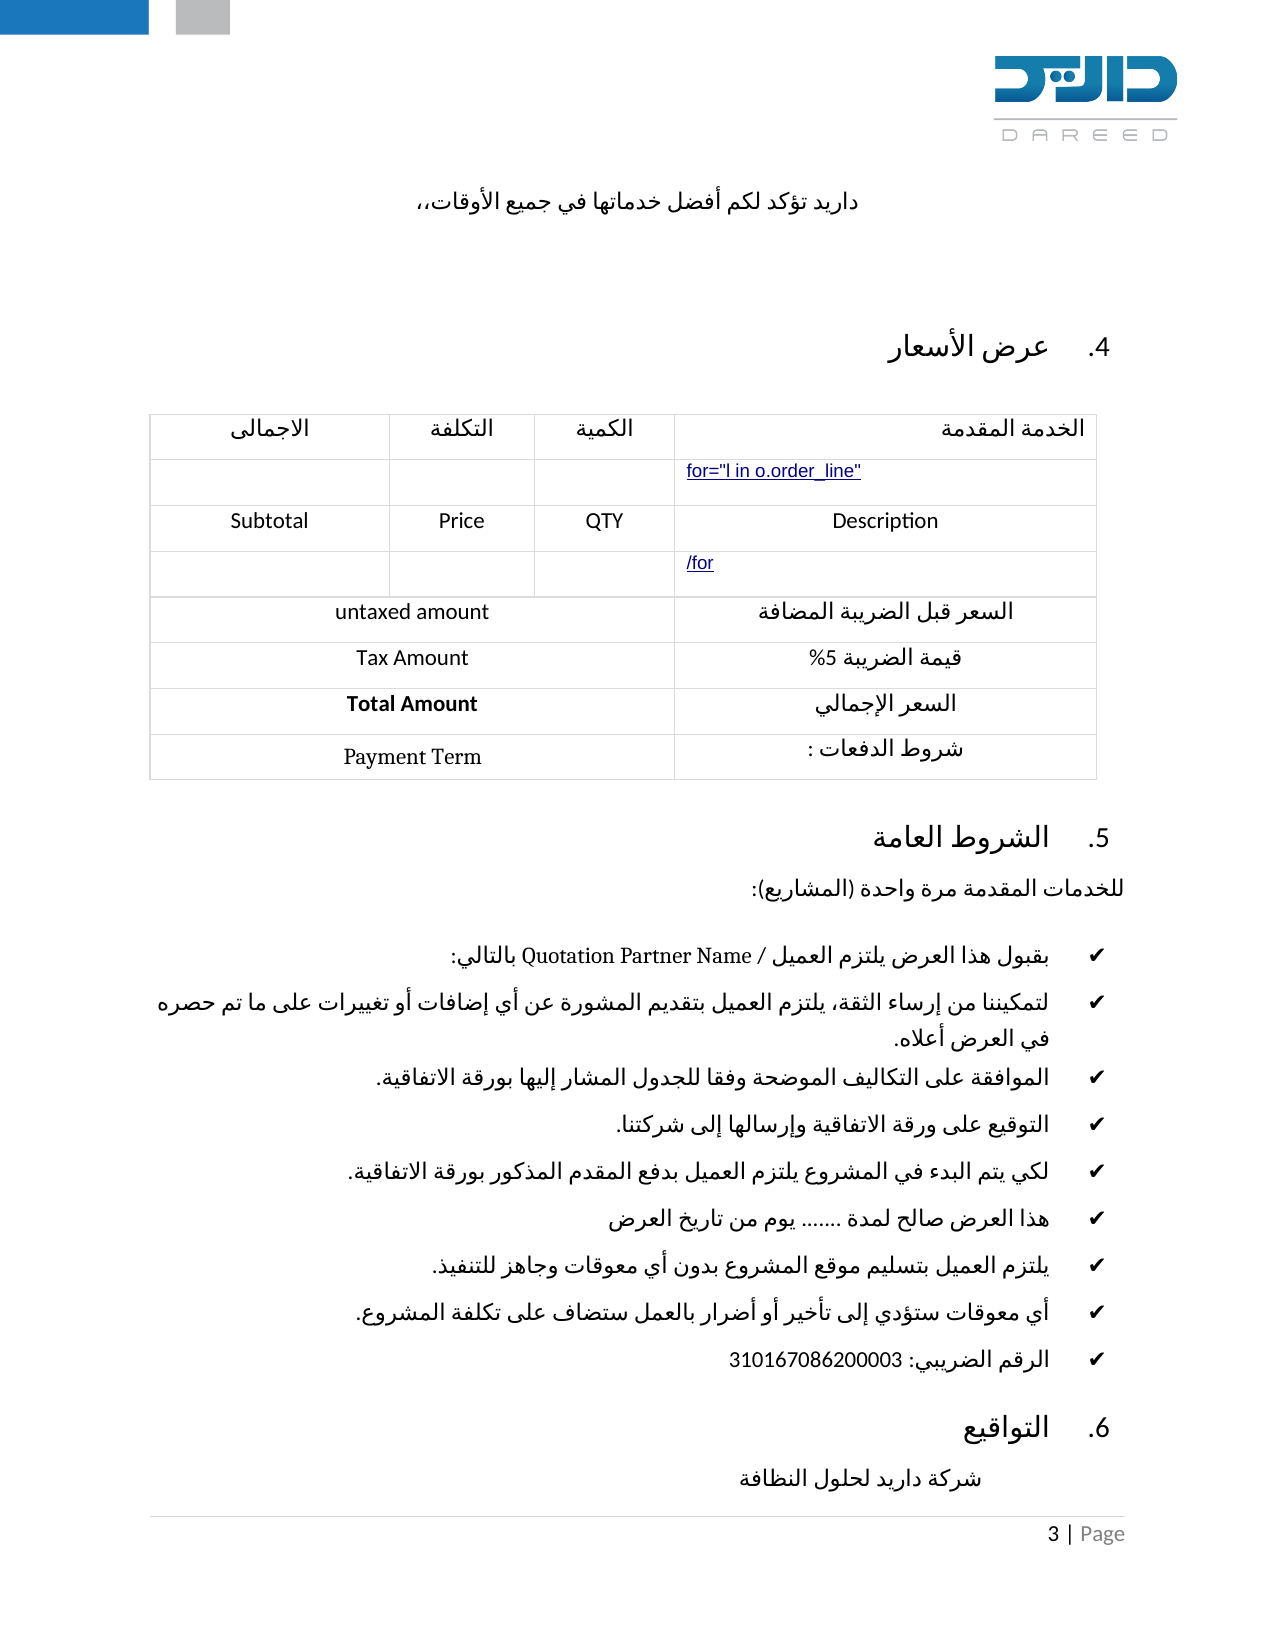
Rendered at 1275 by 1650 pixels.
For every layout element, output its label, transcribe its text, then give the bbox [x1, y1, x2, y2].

table_header الاجمالى [151, 415, 389, 459]
table_cell Price [390, 506, 534, 551]
table_header [150, 1464, 624, 1509]
list الشروط العامة [150, 819, 1087, 854]
table_header الخدمة المقدمة [675, 415, 1096, 459]
table_cell [535, 460, 674, 505]
list أي معوقات ستؤدي إلى تأخير أو أضرار بالعمل ستضاف على تكلفة المشروع. [150, 1287, 1087, 1334]
table_cell for="l in o.order_line" [675, 460, 1096, 505]
table_cell Subtotal [151, 506, 389, 551]
table_cell [151, 552, 389, 596]
table_header التكلفة [390, 415, 534, 459]
table_cell [151, 460, 389, 505]
table_cell Tax Amount [151, 643, 674, 688]
table_cell قيمة الضريبة 5% [675, 643, 1096, 688]
table_cell QTY [535, 506, 674, 551]
table_cell السعر الإجمالي [675, 689, 1096, 733]
list الرقم الضريبي: 310167086200003 [150, 1334, 1087, 1381]
picture [993, 56, 1178, 141]
picture [0, 0, 231, 65]
list يلتزم العميل بتسليم موقع المشروع بدون أي معوقات وجاهز للتنفيذ. [150, 1240, 1087, 1287]
list التواقيع [150, 1409, 1087, 1444]
table_cell [535, 552, 674, 596]
list التوقيع على ورقة الاتفاقية وإرسالها إلى شركتنا. [150, 1099, 1087, 1146]
table_cell untaxed amount [151, 598, 674, 642]
list بقبول هذا العرض يلتزم العميل / Quotation Partner Name بالتالي: [150, 930, 1087, 977]
table_cell Total Amount [151, 689, 674, 733]
list لتمكيننا من إرساء الثقة، يلتزم العميل بتقديم المشورة عن أي إضافات أو تغييرات على ما تم حصره في العرض أعلاه. [150, 977, 1087, 1052]
list عرض الأسعار [150, 328, 1087, 364]
table_cell شروط الدفعات : [675, 735, 1096, 779]
list هذا العرض صالح لمدة ....... يوم من تاريخ العرض [150, 1193, 1087, 1240]
list لكي يتم البدء في المشروع يلتزم العميل بدفع المقدم المذكور بورقة الاتفاقية. [150, 1146, 1087, 1193]
table_cell [390, 460, 534, 505]
table_cell Payment Term [151, 735, 674, 779]
table_cell السعر قبل الضريبة المضافة [675, 598, 1096, 642]
text داريد تؤكد لكم أفضل خدماتها في جميع الأوقات،، [150, 187, 1125, 216]
list الموافقة على التكاليف الموضحة وفقا للجدول المشار إليها بورقة الاتفاقية. [150, 1052, 1087, 1099]
table_header شركة داريد لحلول النظافة محمود الرفاعي منسق المشاريع الأستاذ / معتز المزروع . الرئيس التنفيذي . [624, 1464, 1097, 1509]
table_cell Description [675, 506, 1096, 551]
table_cell [390, 552, 534, 596]
text للخدمات المقدمة مرة واحدة (المشاريع): [150, 874, 1125, 902]
table_cell /for [675, 552, 1096, 596]
table_header الكمية [535, 415, 674, 459]
